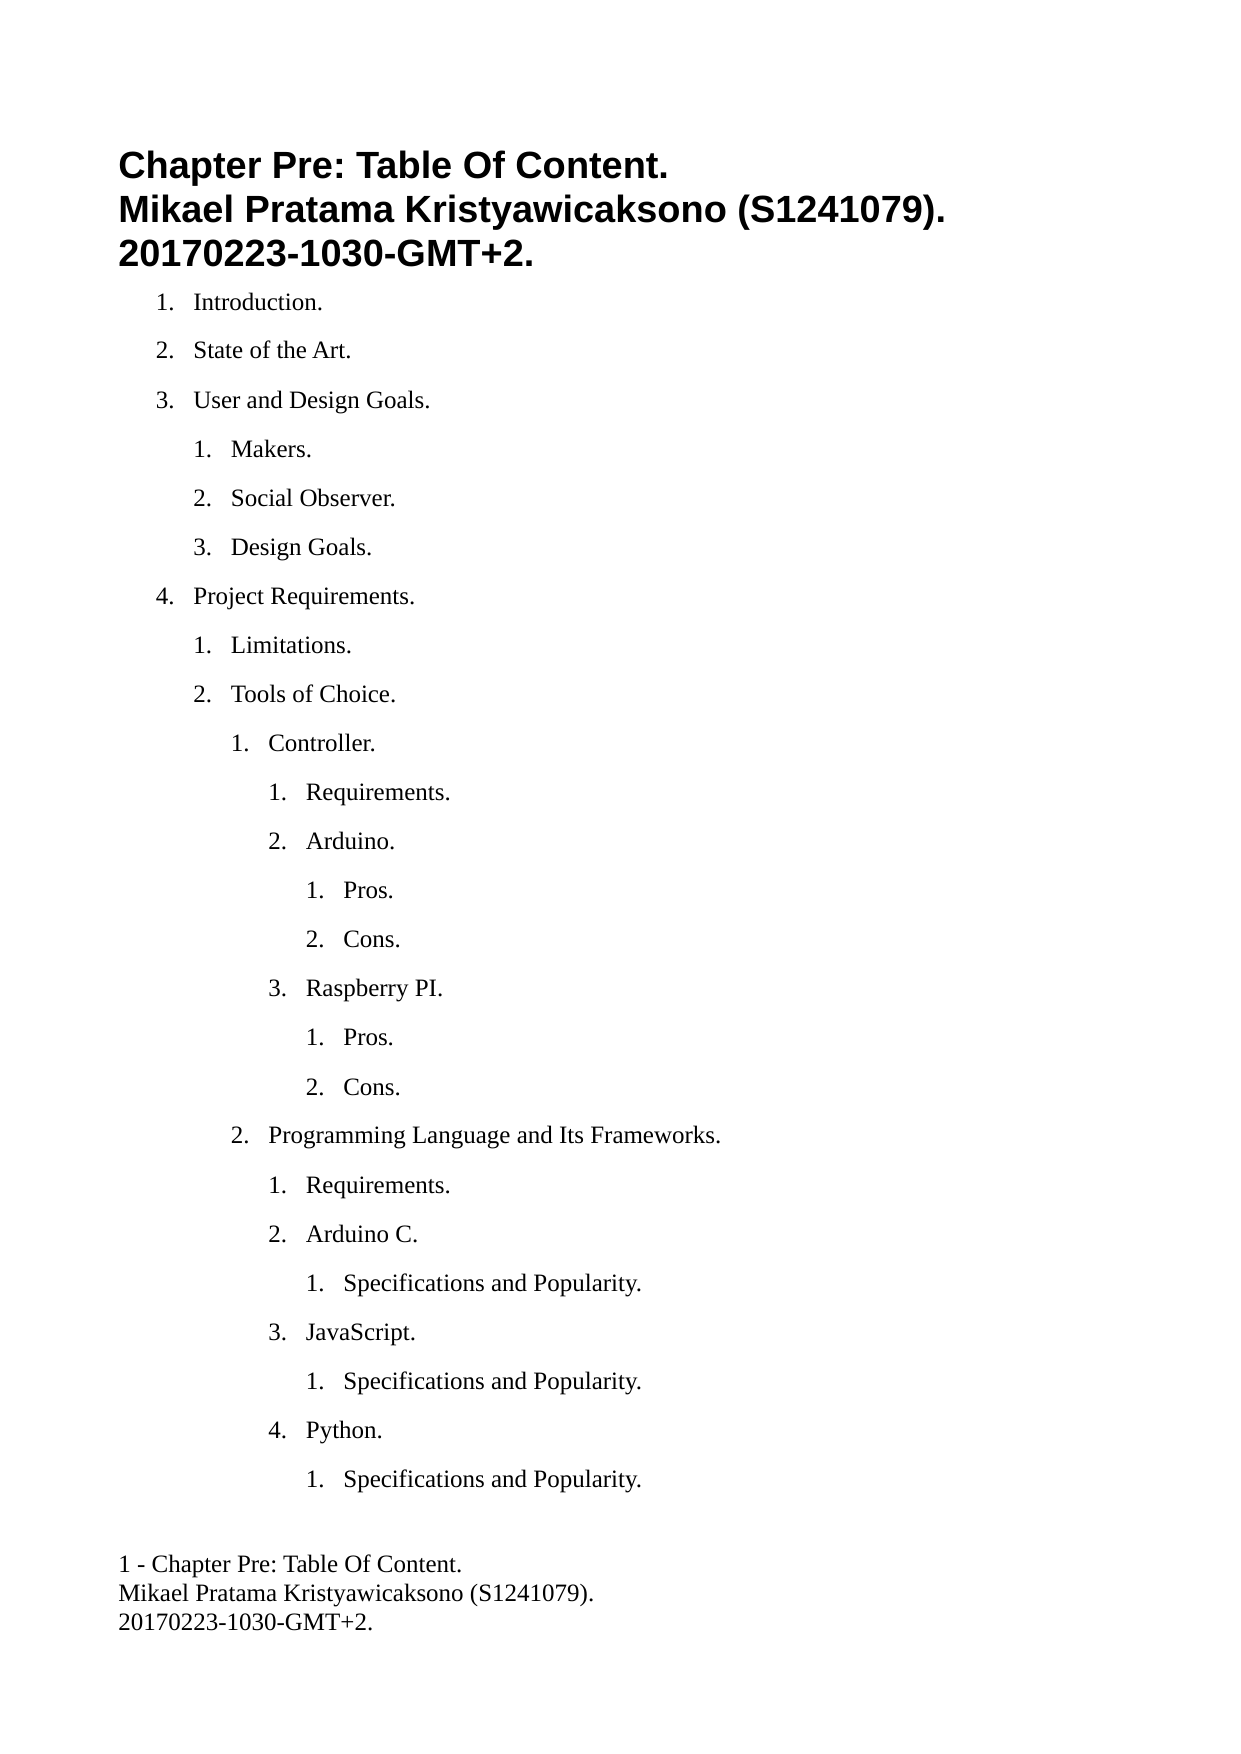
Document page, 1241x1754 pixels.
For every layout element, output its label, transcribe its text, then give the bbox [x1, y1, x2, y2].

list Python. [268, 1415, 1122, 1444]
list Arduino C. [268, 1219, 1122, 1247]
list Social Observer. [193, 483, 1122, 512]
list Controller. [231, 728, 1122, 757]
list Programming Language and Its Frameworks. [231, 1121, 1122, 1149]
list Arduino. [268, 826, 1122, 855]
list Specifications and Popularity. [306, 1464, 1122, 1493]
list Requirements. [268, 777, 1122, 806]
list State of the Art. [156, 336, 1122, 364]
list Raspberry PI. [268, 973, 1122, 1002]
list User and Design Goals. [156, 385, 1122, 413]
list Tools of Choice. [193, 679, 1122, 708]
list Specifications and Popularity. [306, 1366, 1122, 1395]
list JavaScript. [268, 1317, 1122, 1346]
list Requirements. [268, 1170, 1122, 1198]
list Specifications and Popularity. [306, 1268, 1122, 1297]
list Introduction. [156, 287, 1122, 315]
list Cons. [306, 1072, 1122, 1100]
list Pros. [306, 1022, 1122, 1051]
list Limitations. [193, 630, 1122, 659]
subtitle Chapter Pre: Table Of Content. Mikael Pratama Kristyawicaksono (S1241079). 20170223-1030-GMT+2. [118, 143, 1122, 274]
list Makers. [193, 434, 1122, 462]
list Project Requirements. [156, 581, 1122, 610]
list Cons. [306, 924, 1122, 953]
list Design Goals. [193, 532, 1122, 561]
list Pros. [306, 875, 1122, 904]
